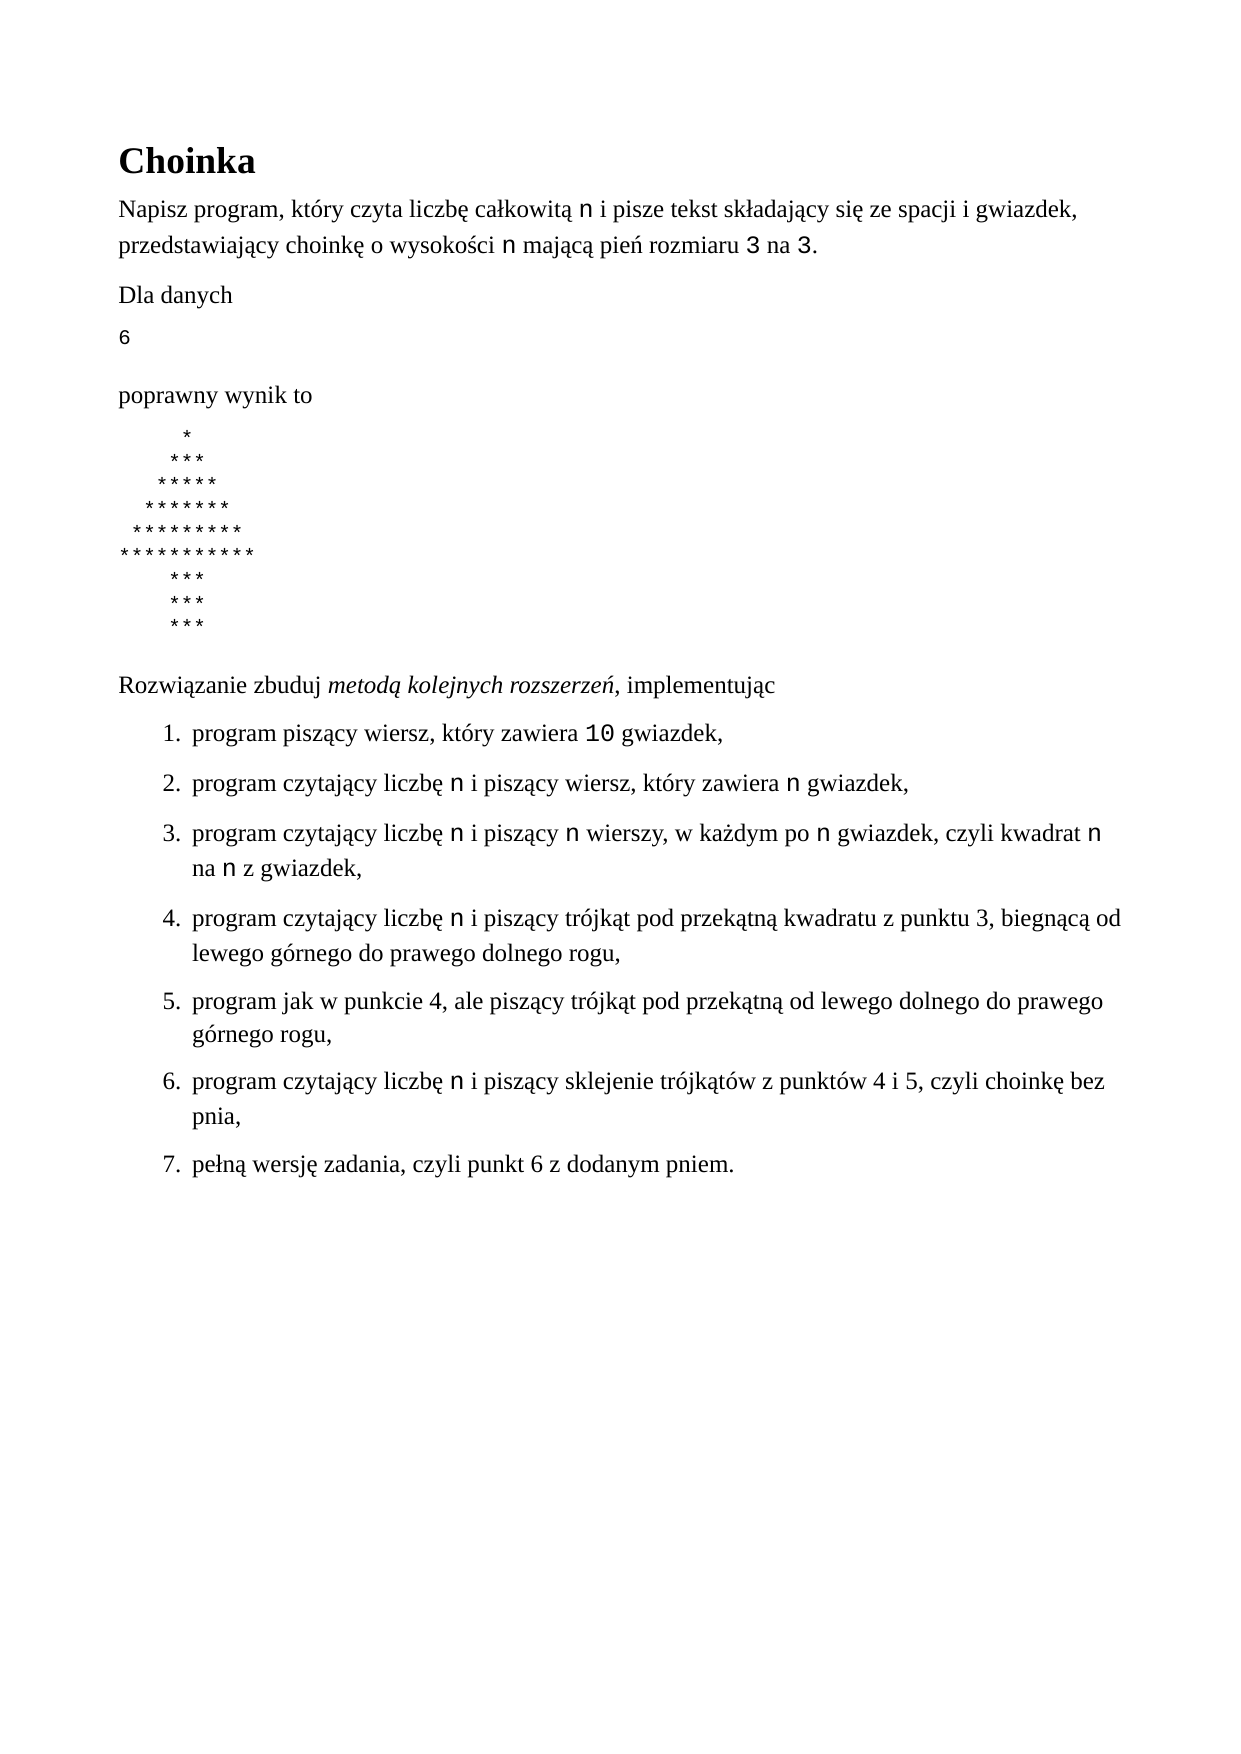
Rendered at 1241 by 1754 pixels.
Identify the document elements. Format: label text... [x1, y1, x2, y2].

list program czytający liczbę n i piszący trójkąt pod przekątną kwadratu z punktu 3, biegnącą od lewego górnego do prawego dolnego rogu, [162, 903, 1122, 967]
list program piszący wiersz, który zawiera 10 gwiazdek, [162, 718, 1122, 749]
text *** [118, 593, 1122, 617]
text *********** [118, 546, 1122, 570]
text *** [118, 617, 1122, 641]
list program jak w punkcie 4, ale piszący trójkąt pod przekątną od lewego dolnego do prawego górnego rogu, [162, 986, 1122, 1047]
text ******* [118, 499, 1122, 523]
text * [118, 428, 1122, 452]
text Napisz program, który czyta liczbę całkowitą n i pisze tekst składający się ze spacji i gwiazdek, przedstawiający choinkę o wysokości n mającą pień rozmiaru 3 na 3. [118, 194, 1122, 261]
subtitle Choinka [118, 139, 1122, 182]
list program czytający liczbę n i piszący wiersz, który zawiera n gwiazdek, [162, 768, 1122, 799]
text 6 [118, 327, 1122, 351]
list program czytający liczbę n i piszący n wierszy, w każdym po n gwiazdek, czyli kwadrat n na n z gwiazdek, [162, 818, 1122, 884]
text ***** [118, 475, 1122, 499]
list program czytający liczbę n i piszący sklejenie trójkątów z punktów 4 i 5, czyli choinkę bez pnia, [162, 1066, 1122, 1130]
text Dla danych [118, 280, 1122, 308]
list pełną wersję zadania, czyli punkt 6 z dodanym pniem. [162, 1149, 1122, 1178]
text *** [118, 452, 1122, 475]
text poprawny wynik to [118, 380, 1122, 409]
text Rozwiązanie zbuduj metodą kolejnych rozszerzeń, implementując [118, 670, 1122, 699]
text *** [118, 570, 1122, 593]
text ********* [118, 523, 1122, 546]
